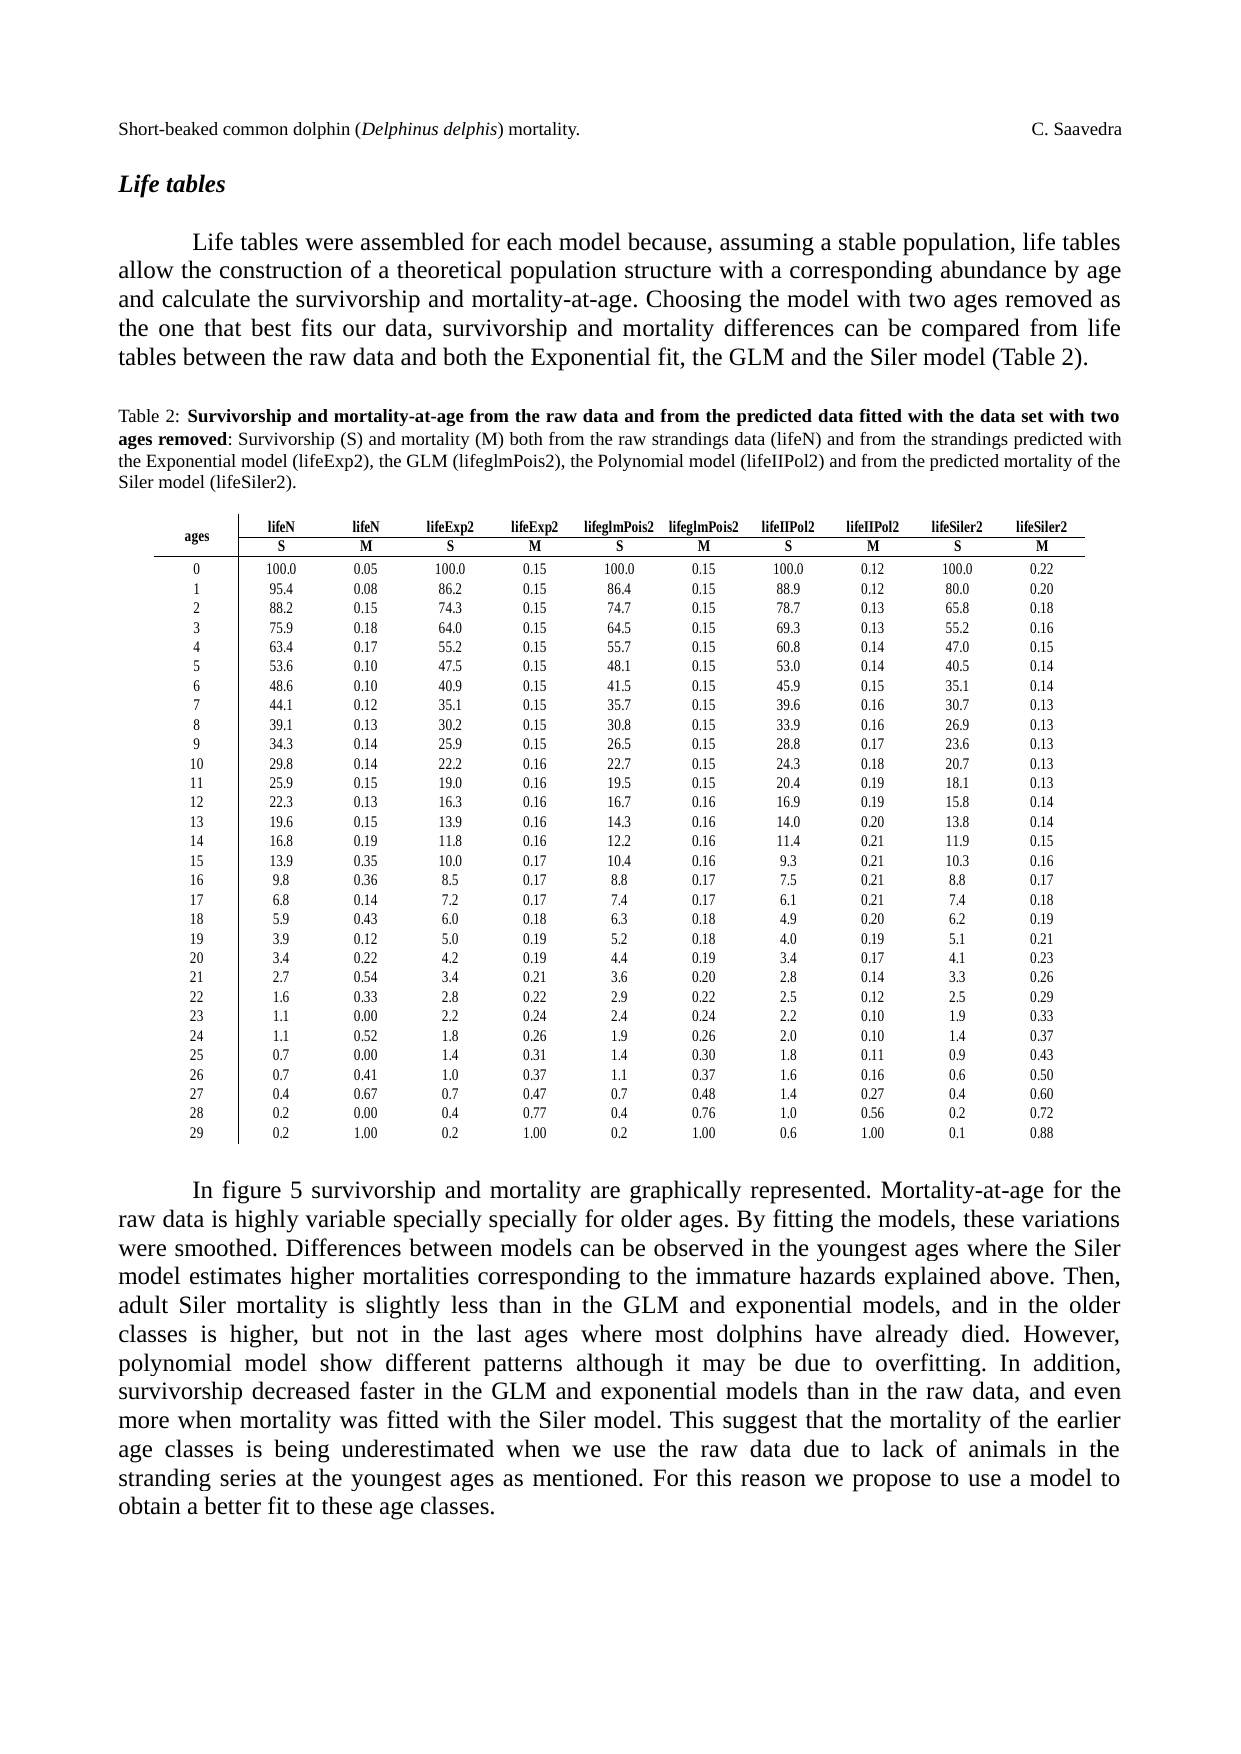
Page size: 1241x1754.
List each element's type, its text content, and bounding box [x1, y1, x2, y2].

text Life tables were assembled for each model because, assuming a stable population, life tables allow the construction of a theoretical population structure with a corresponding abundance by age and calculate the survivorship and mortality-at-age. Choosing the model with two ages removed as the one that best fits our data, survivorship and mortality differences can be compared from life tables between the raw data and both the Exponential fit, the GLM and the Siler model (Table 2). [118, 227, 1122, 370]
text Life tables [118, 169, 1122, 198]
text Table 2: Survivorship and mortality-at-age from the raw data and from the predicted data fitted with the data set with two ages removed: Survivorship (S) and mortality (M) both from the raw strandings data (lifeN) and from the strandings predicted with the Exponential model (lifeExp2), the GLM (lifeglmPois2), the Polynomial model (lifeIIPol2) and from the predicted mortality of the Siler model (lifeSiler2). [118, 399, 1122, 493]
text In figure 5 survivorship and mortality are graphically represented. Mortality-at-age for the raw data is highly variable specially specially for older ages. By fitting the models, these variations were smoothed. Differences between models can be observed in the youngest ages where the Siler model estimates higher mortalities corresponding to the immature hazards explained above. Then, adult Siler mortality is slightly less than in the GLM and exponential models, and in the older classes is higher, but not in the last ages where most dolphins have already died. However, polynomial model show different patterns although it may be due to overfitting. In addition, survivorship decreased faster in the GLM and exponential models than in the raw data, and even more when mortality was fitted with the Siler model. This suggest that the mortality of the earlier age classes is being underestimated when we use the raw data due to lack of animals in the stranding series at the youngest ages as mentioned. For this reason we propose to use a model to obtain a better fit to these age classes. [118, 1175, 1122, 1520]
